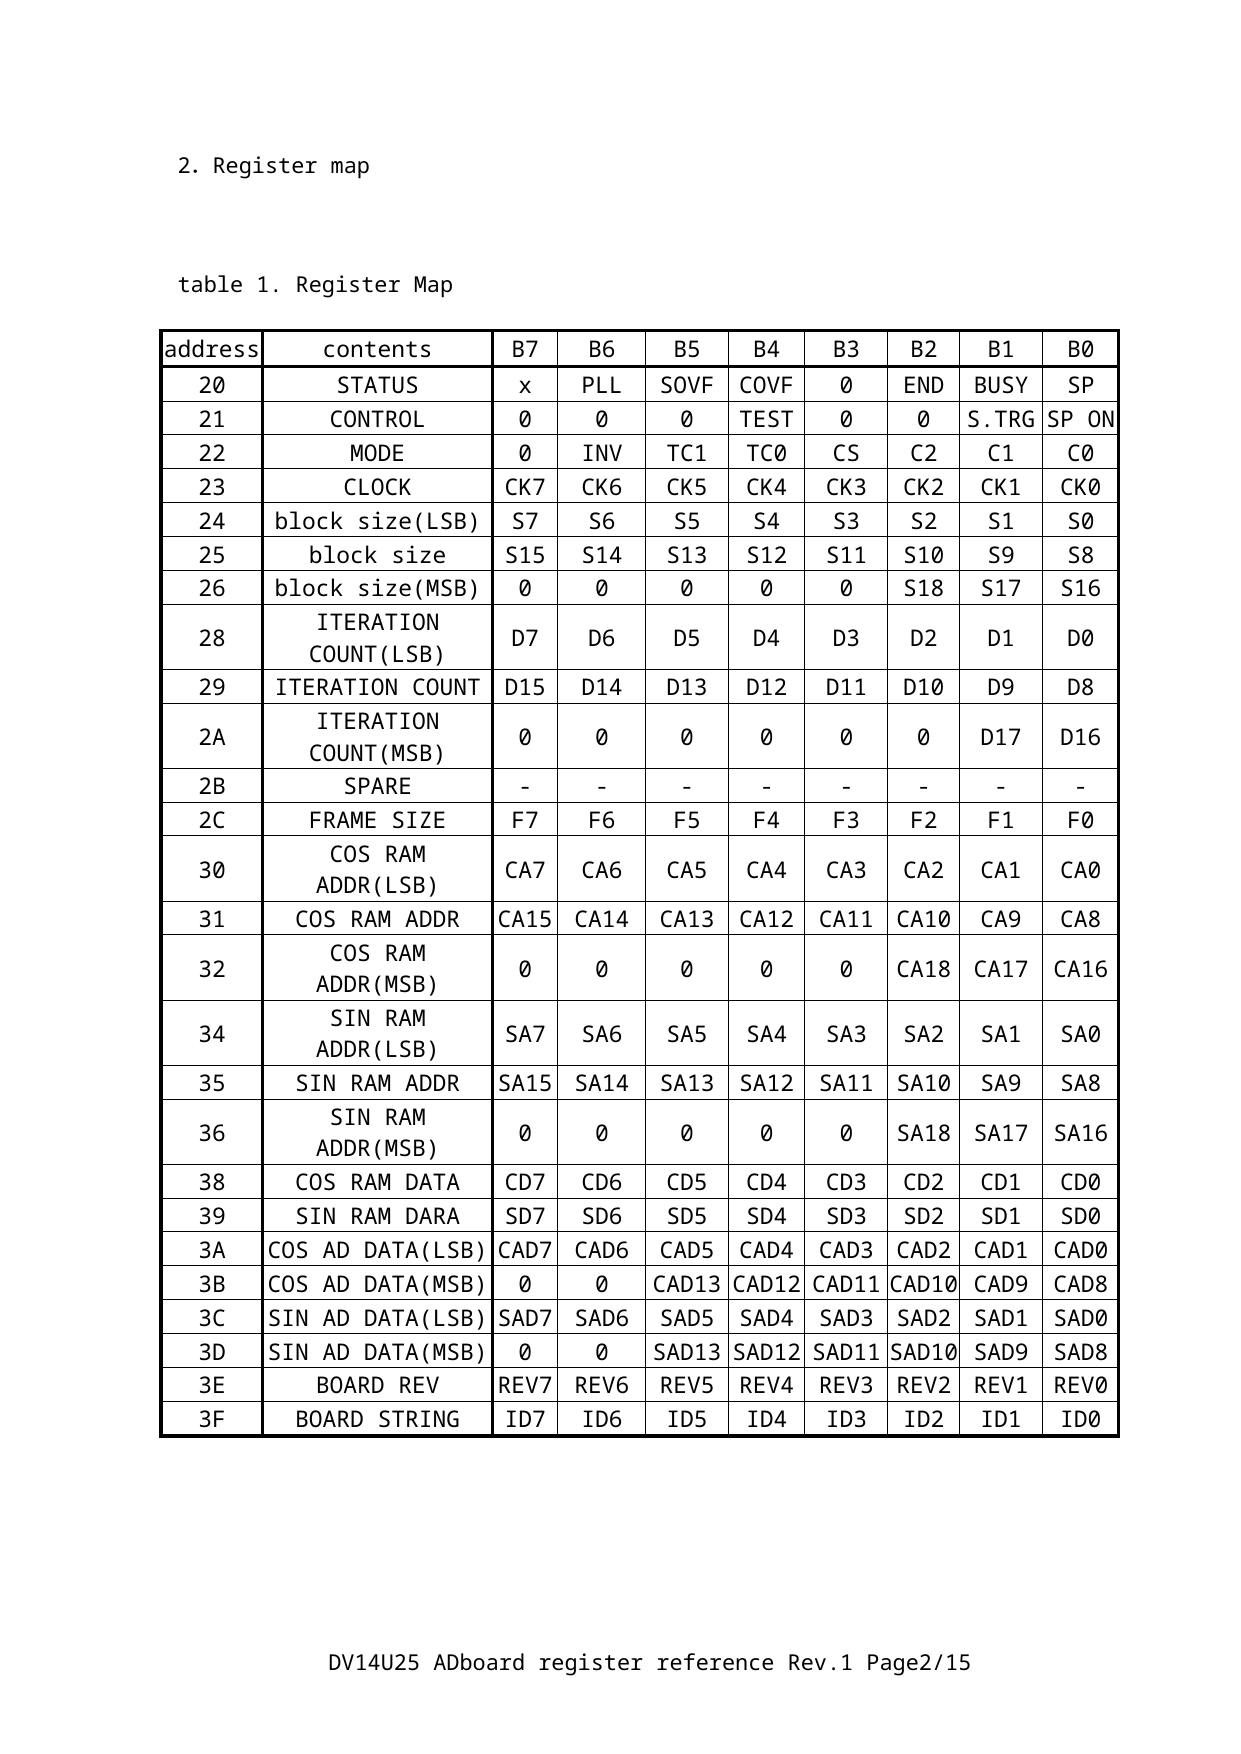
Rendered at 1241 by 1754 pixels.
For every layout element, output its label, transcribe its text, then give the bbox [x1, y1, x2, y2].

table_cell SA0 [1043, 1001, 1117, 1064]
table_cell TC0 [729, 435, 804, 468]
table_cell 3F [163, 1402, 261, 1434]
table_cell TC1 [646, 435, 728, 468]
table_cell CK3 [805, 469, 887, 502]
table_cell block size(MSB) [264, 571, 491, 604]
table_cell CAD12 [729, 1266, 804, 1299]
table_cell S18 [888, 571, 959, 604]
table_cell 26 [163, 571, 261, 604]
table_cell F3 [805, 803, 887, 835]
table_cell 0 [558, 402, 645, 434]
table_cell CD6 [558, 1165, 645, 1197]
table_cell SAD10 [888, 1334, 959, 1367]
table_cell 0 [558, 935, 645, 999]
table_cell 0 [558, 1100, 645, 1163]
table_cell S12 [729, 537, 804, 570]
table_cell CD1 [960, 1165, 1042, 1197]
table_cell SIN RAM ADDR [264, 1066, 491, 1098]
table_cell 0 [494, 402, 557, 434]
table_cell REV0 [1043, 1368, 1117, 1401]
table_cell CA8 [1043, 902, 1117, 934]
table_cell SIN RAM DARA [264, 1199, 491, 1231]
table_cell CA10 [888, 902, 959, 934]
table_cell D10 [888, 670, 959, 703]
table_cell CA1 [960, 836, 1042, 901]
table_cell - [960, 769, 1042, 802]
table_cell CA17 [960, 935, 1042, 999]
table_header B0 [1043, 332, 1117, 364]
table_cell C1 [960, 435, 1042, 468]
table_cell COS RAM ADDR(LSB) [264, 836, 491, 901]
table_cell END [888, 368, 959, 401]
table_header contents [264, 332, 491, 364]
table_cell CK6 [558, 469, 645, 502]
table_cell ID7 [494, 1402, 557, 1434]
table_cell D2 [888, 605, 959, 669]
table_cell CA9 [960, 902, 1042, 934]
table_cell CA12 [729, 902, 804, 934]
table_cell 25 [163, 537, 261, 570]
table_cell CAD7 [494, 1232, 557, 1265]
table_cell D12 [729, 670, 804, 703]
table_cell ITERATION COUNT(MSB) [264, 704, 491, 768]
table_cell 34 [163, 1001, 261, 1064]
table_cell 30 [163, 836, 261, 901]
table_cell CA7 [494, 836, 557, 901]
table_cell F2 [888, 803, 959, 835]
table_cell CAD11 [805, 1266, 887, 1299]
table_cell SA17 [960, 1100, 1042, 1163]
table_cell COVF [729, 368, 804, 401]
table_cell ITERATION COUNT [264, 670, 491, 703]
table_cell 3E [163, 1368, 261, 1401]
table_cell ID1 [960, 1402, 1042, 1434]
table_cell D14 [558, 670, 645, 703]
table_cell S0 [1043, 503, 1117, 536]
table_cell 0 [646, 1100, 728, 1163]
table_cell CA18 [888, 935, 959, 999]
table_cell 0 [888, 704, 959, 768]
table_cell CA16 [1043, 935, 1117, 999]
table_cell D15 [494, 670, 557, 703]
table_cell CK2 [888, 469, 959, 502]
table_cell 3D [163, 1334, 261, 1367]
table_cell 23 [163, 469, 261, 502]
table_cell CONTROL [264, 402, 491, 434]
table_cell 29 [163, 670, 261, 703]
table_cell CAD6 [558, 1232, 645, 1265]
table_cell REV5 [646, 1368, 728, 1401]
table_cell F1 [960, 803, 1042, 835]
table_cell SA3 [805, 1001, 887, 1064]
table_cell SAD3 [805, 1300, 887, 1333]
table_cell CS [805, 435, 887, 468]
table_cell ID6 [558, 1402, 645, 1434]
table_cell - [558, 769, 645, 802]
table_cell 35 [163, 1066, 261, 1098]
table_cell CAD5 [646, 1232, 728, 1265]
table_cell CD3 [805, 1165, 887, 1197]
table_cell 0 [729, 1100, 804, 1163]
table_cell CD2 [888, 1165, 959, 1197]
table_cell CA13 [646, 902, 728, 934]
table_cell block size [264, 537, 491, 570]
table_cell REV1 [960, 1368, 1042, 1401]
table_cell 0 [805, 571, 887, 604]
table_cell SD4 [729, 1199, 804, 1231]
table_cell SD3 [805, 1199, 887, 1231]
table_cell SA16 [1043, 1100, 1117, 1163]
table_cell D5 [646, 605, 728, 669]
table_cell CK4 [729, 469, 804, 502]
table_cell BUSY [960, 368, 1042, 401]
table_cell F4 [729, 803, 804, 835]
table_cell S.TRG [960, 402, 1042, 434]
table_cell REV3 [805, 1368, 887, 1401]
table_cell 32 [163, 935, 261, 999]
table_cell COS AD DATA(MSB) [264, 1266, 491, 1299]
table_cell SA18 [888, 1100, 959, 1163]
table_header B1 [960, 332, 1042, 364]
table_cell COS RAM ADDR(MSB) [264, 935, 491, 999]
table_cell SAD6 [558, 1300, 645, 1333]
table_cell D7 [494, 605, 557, 669]
table_cell S4 [729, 503, 804, 536]
table_cell 31 [163, 902, 261, 934]
table_header B2 [888, 332, 959, 364]
table_cell CD5 [646, 1165, 728, 1197]
table_cell SAD12 [729, 1334, 804, 1367]
text table 1. Register Map [177, 269, 1122, 299]
table_cell SD0 [1043, 1199, 1117, 1231]
table_cell 0 [805, 368, 887, 401]
table_cell 36 [163, 1100, 261, 1163]
table_cell S13 [646, 537, 728, 570]
table_cell SD1 [960, 1199, 1042, 1231]
table_cell CAD10 [888, 1266, 959, 1299]
table_cell S5 [646, 503, 728, 536]
table_cell SOVF [646, 368, 728, 401]
table_cell MODE [264, 435, 491, 468]
table_cell CAD2 [888, 1232, 959, 1265]
table_cell - [805, 769, 887, 802]
table_cell TEST [729, 402, 804, 434]
table_cell S10 [888, 537, 959, 570]
table_cell 0 [494, 571, 557, 604]
table_cell SA2 [888, 1001, 959, 1064]
table_cell SA10 [888, 1066, 959, 1098]
subtitle 2．Register map [177, 148, 1122, 180]
table_cell FRAME SIZE [264, 803, 491, 835]
table_cell D11 [805, 670, 887, 703]
table_cell CA11 [805, 902, 887, 934]
table_cell CK1 [960, 469, 1042, 502]
table_cell ID3 [805, 1402, 887, 1434]
table_header B3 [805, 332, 887, 364]
table_cell ID0 [1043, 1402, 1117, 1434]
table_cell SP [1043, 368, 1117, 401]
table_cell ITERATION COUNT(LSB) [264, 605, 491, 669]
table_cell SA11 [805, 1066, 887, 1098]
table_cell 2C [163, 803, 261, 835]
table_cell 21 [163, 402, 261, 434]
table_cell SPARE [264, 769, 491, 802]
table_cell S9 [960, 537, 1042, 570]
table_cell CLOCK [264, 469, 491, 502]
table_cell 0 [494, 1334, 557, 1367]
table_cell SA5 [646, 1001, 728, 1064]
table_cell 2A [163, 704, 261, 768]
table_cell SA4 [729, 1001, 804, 1064]
table_cell REV7 [494, 1368, 557, 1401]
table_cell D1 [960, 605, 1042, 669]
table_cell 3A [163, 1232, 261, 1265]
table_cell 0 [494, 435, 557, 468]
table_cell 22 [163, 435, 261, 468]
table_header B4 [729, 332, 804, 364]
table_cell 0 [646, 935, 728, 999]
table_cell SAD8 [1043, 1334, 1117, 1367]
table_cell x [494, 368, 557, 401]
table_cell 28 [163, 605, 261, 669]
table_cell 0 [729, 704, 804, 768]
table_cell COS RAM ADDR [264, 902, 491, 934]
table_cell CAD4 [729, 1232, 804, 1265]
table_cell S6 [558, 503, 645, 536]
table_cell SD5 [646, 1199, 728, 1231]
table_cell F5 [646, 803, 728, 835]
table_cell 0 [494, 1100, 557, 1163]
table_cell CD7 [494, 1165, 557, 1197]
table_cell CA3 [805, 836, 887, 901]
table_cell 2B [163, 769, 261, 802]
table_cell 24 [163, 503, 261, 536]
table_cell 20 [163, 368, 261, 401]
table_cell S16 [1043, 571, 1117, 604]
table_cell S15 [494, 537, 557, 570]
table_cell D13 [646, 670, 728, 703]
table_cell 0 [558, 571, 645, 604]
table_cell CD4 [729, 1165, 804, 1197]
table_cell SA1 [960, 1001, 1042, 1064]
table_cell CA5 [646, 836, 728, 901]
table_cell F7 [494, 803, 557, 835]
table_cell D3 [805, 605, 887, 669]
table_cell ID4 [729, 1402, 804, 1434]
table_cell 3B [163, 1266, 261, 1299]
table_cell block size(LSB) [264, 503, 491, 536]
table_cell 0 [805, 1100, 887, 1163]
table_cell SA8 [1043, 1066, 1117, 1098]
table_cell CA14 [558, 902, 645, 934]
table_cell CAD8 [1043, 1266, 1117, 1299]
table_cell - [1043, 769, 1117, 802]
table_header address [163, 332, 261, 364]
table_cell 0 [558, 1334, 645, 1367]
table_cell CAD13 [646, 1266, 728, 1299]
table_cell SIN AD DATA(MSB) [264, 1334, 491, 1367]
table_cell SIN RAM ADDR(MSB) [264, 1100, 491, 1163]
table_cell ID2 [888, 1402, 959, 1434]
table_cell SIN AD DATA(LSB) [264, 1300, 491, 1333]
table_cell S1 [960, 503, 1042, 536]
table_cell S14 [558, 537, 645, 570]
table_cell SAD5 [646, 1300, 728, 1333]
table_cell D8 [1043, 670, 1117, 703]
table_cell C2 [888, 435, 959, 468]
table_cell F0 [1043, 803, 1117, 835]
table_cell SIN RAM ADDR(LSB) [264, 1001, 491, 1064]
table_cell 0 [494, 704, 557, 768]
table_cell CK5 [646, 469, 728, 502]
table_cell D9 [960, 670, 1042, 703]
table_cell CK7 [494, 469, 557, 502]
table_cell SD6 [558, 1199, 645, 1231]
table_cell 0 [558, 1266, 645, 1299]
table_cell 38 [163, 1165, 261, 1197]
table_cell SA7 [494, 1001, 557, 1064]
table_cell SP ON [1043, 402, 1117, 434]
table_cell - [888, 769, 959, 802]
table_cell 0 [729, 935, 804, 999]
table_cell D6 [558, 605, 645, 669]
table_cell D0 [1043, 605, 1117, 669]
table_cell S11 [805, 537, 887, 570]
table_cell 0 [805, 704, 887, 768]
table_cell - [729, 769, 804, 802]
table_cell REV6 [558, 1368, 645, 1401]
table_cell S8 [1043, 537, 1117, 570]
table_cell SD7 [494, 1199, 557, 1231]
table_cell CA2 [888, 836, 959, 901]
table_cell 0 [558, 704, 645, 768]
table_cell - [494, 769, 557, 802]
table_cell CD0 [1043, 1165, 1117, 1197]
table_cell REV4 [729, 1368, 804, 1401]
table_cell 39 [163, 1199, 261, 1231]
table_cell CA15 [494, 902, 557, 934]
table_cell CK0 [1043, 469, 1117, 502]
table_cell SA9 [960, 1066, 1042, 1098]
table_cell CAD3 [805, 1232, 887, 1265]
table_header B7 [494, 332, 557, 364]
table_cell REV2 [888, 1368, 959, 1401]
table_cell 0 [805, 935, 887, 999]
table_cell SA12 [729, 1066, 804, 1098]
table_cell 0 [888, 402, 959, 434]
table_cell SA15 [494, 1066, 557, 1098]
table_cell S2 [888, 503, 959, 536]
table_cell SA14 [558, 1066, 645, 1098]
table_cell SAD7 [494, 1300, 557, 1333]
table_cell SAD1 [960, 1300, 1042, 1333]
table_cell CAD9 [960, 1266, 1042, 1299]
table_cell BOARD REV [264, 1368, 491, 1401]
table_cell SD2 [888, 1199, 959, 1231]
table_cell S3 [805, 503, 887, 536]
table_cell - [646, 769, 728, 802]
table_cell F6 [558, 803, 645, 835]
table_cell SAD11 [805, 1334, 887, 1367]
table_cell CA4 [729, 836, 804, 901]
table_cell SA13 [646, 1066, 728, 1098]
table_cell PLL [558, 368, 645, 401]
table_cell D16 [1043, 704, 1117, 768]
table_cell 3C [163, 1300, 261, 1333]
table_cell SAD9 [960, 1334, 1042, 1367]
table_cell 0 [494, 935, 557, 999]
table_cell C0 [1043, 435, 1117, 468]
table_cell D4 [729, 605, 804, 669]
table_cell COS AD DATA(LSB) [264, 1232, 491, 1265]
table_cell 0 [805, 402, 887, 434]
table_cell SAD0 [1043, 1300, 1117, 1333]
table_cell BOARD STRING [264, 1402, 491, 1434]
table_cell CA6 [558, 836, 645, 901]
table_cell CA0 [1043, 836, 1117, 901]
table_cell S7 [494, 503, 557, 536]
table_cell D17 [960, 704, 1042, 768]
table_cell 0 [729, 571, 804, 604]
table_cell SA6 [558, 1001, 645, 1064]
table_cell COS RAM DATA [264, 1165, 491, 1197]
table_cell SAD4 [729, 1300, 804, 1333]
table_cell ID5 [646, 1402, 728, 1434]
table_header B5 [646, 332, 728, 364]
table_cell CAD1 [960, 1232, 1042, 1265]
table_cell 0 [646, 704, 728, 768]
table_cell INV [558, 435, 645, 468]
table_header B6 [558, 332, 645, 364]
table_cell STATUS [264, 368, 491, 401]
table_cell SAD13 [646, 1334, 728, 1367]
table_cell 0 [494, 1266, 557, 1299]
table_cell SAD2 [888, 1300, 959, 1333]
table_cell 0 [646, 571, 728, 604]
table_cell 0 [646, 402, 728, 434]
table_cell CAD0 [1043, 1232, 1117, 1265]
table_cell S17 [960, 571, 1042, 604]
